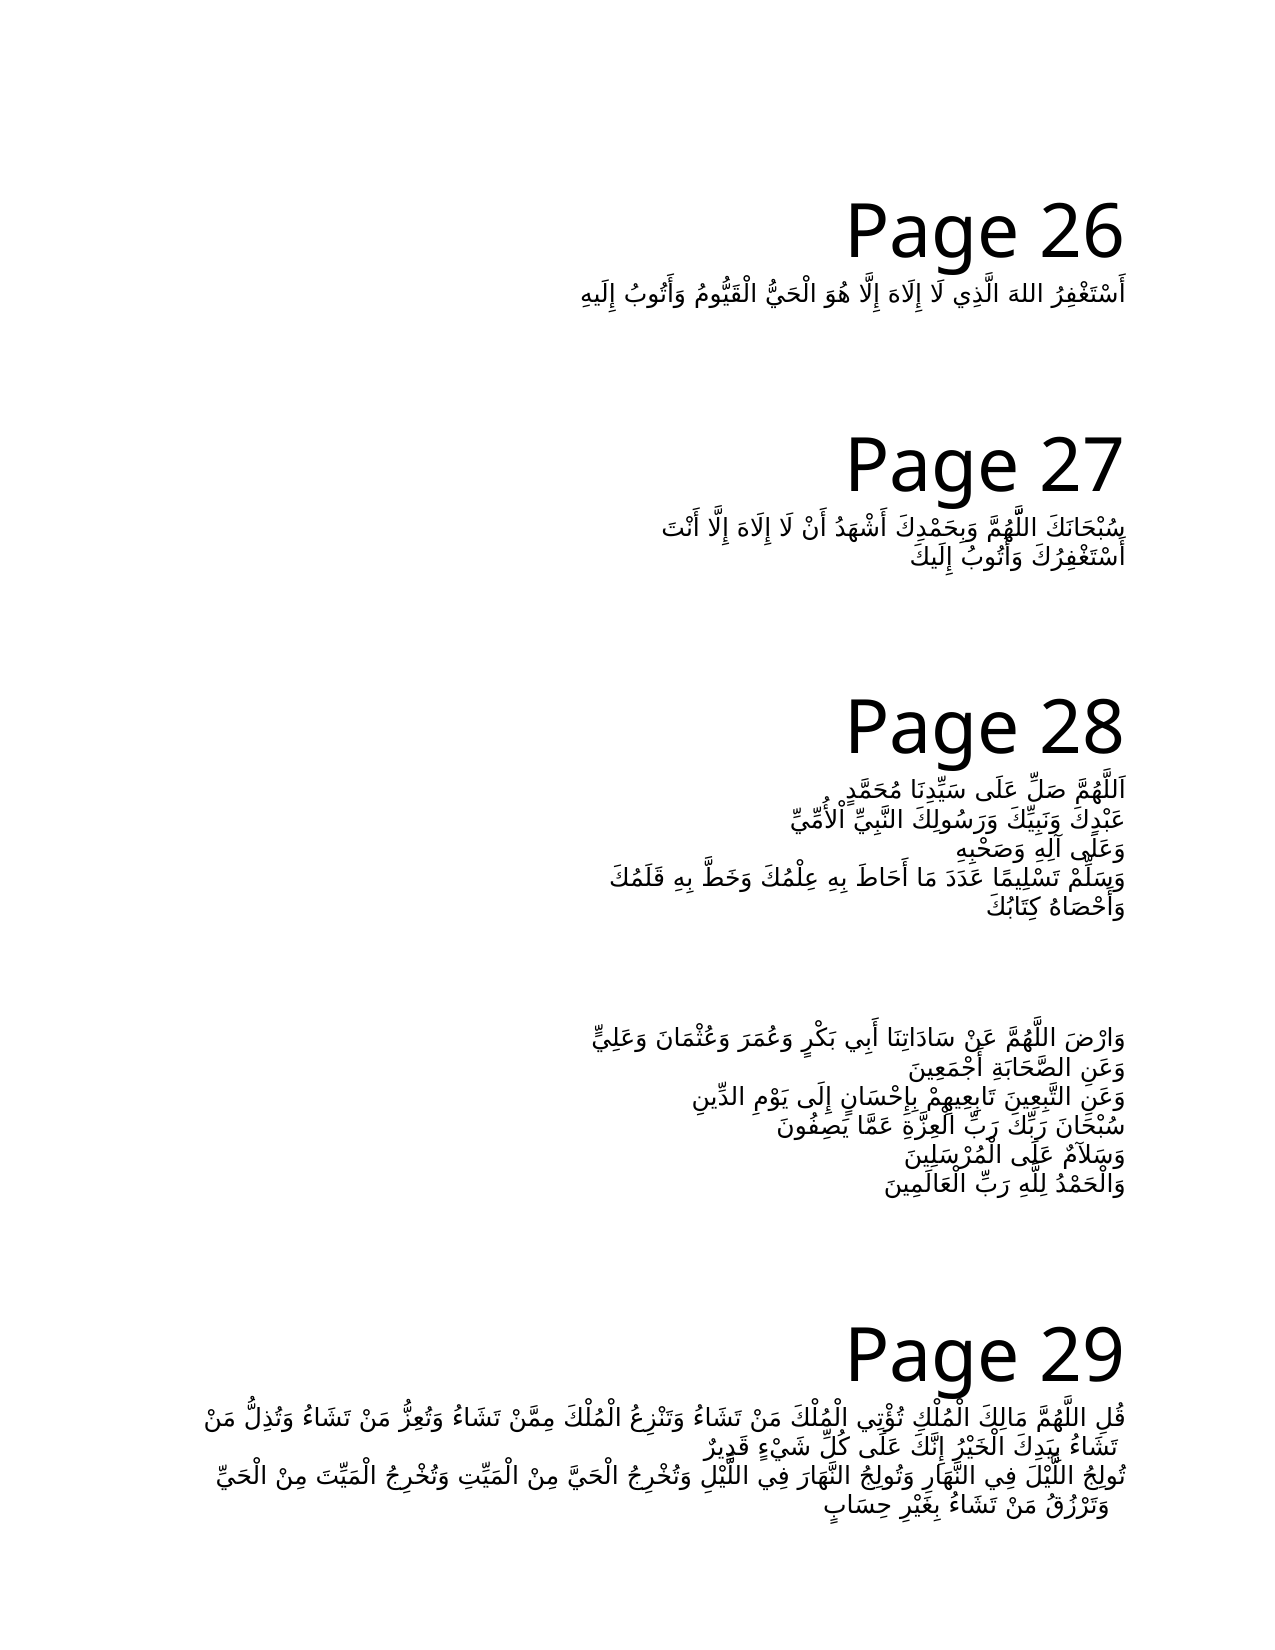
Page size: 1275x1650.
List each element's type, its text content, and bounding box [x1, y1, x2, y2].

text Page 28 [150, 673, 1125, 776]
text وَسَلآمٌ عَلَى الْمُرْسَلِينَ [150, 1140, 1125, 1169]
text Page 26 [150, 177, 1125, 279]
text تُولِجُ اللَّيْلَ فِي النَّهَارِ وَتُولِجُ النَّهَارَ فِي اللَّيْلِ وَتُخْرِجُ الْحَيَّ مِنْ الْمَيِّتِ وَتُخْرِجُ الْمَيِّتَ مِنْ الْحَيِّ وَتَرْزُقُ مَنْ تَشَاءُ بِغَيْرِ حِسَابٍ [150, 1461, 1125, 1520]
text سُبْحَانَكَ اللَّّهُمَّ وَبِحَمْدِكَ أَشْهَدُ أَنْ لَا إِلَاهَ إِلَّا أَنْتَ [150, 513, 1125, 542]
text وَعَلَى آلِهِ وَصَحْبِهِ [150, 834, 1125, 863]
text وَارْضَ اللَّهُمَّ عَنْ سَادَاتِنَا أَبِي بَكْرٍ وَعُمَرَ وَعُثْمَانَ وَعَلِيٍّ [150, 1024, 1125, 1053]
text أَسْتَغْفِرُ اللهَ الَّذِي لَا إِلَاهَ إِلَّا هُوَ الْحَيُّ الْقَيُّومُ وَأَتُوبُ إِلَيهِ [150, 279, 1125, 308]
text وَأَحْصَاهُ كِتَابُكَ [150, 892, 1125, 921]
text عَبْدِكَ وَنَبِيِّكَ وَرَسُولِكَ النَّبِيِّ اْلأُمِّيِّ [150, 805, 1125, 834]
text Page 27 [150, 411, 1125, 513]
text سُبْحَانَ رَبِّكَ رَبِّ الْعِزَّةِ عَمَّا يَصِفُونَ [150, 1111, 1125, 1140]
text اَللَّهُمَّ صَلِّ عَلَى سَيِّدِنَا مُحَمَّدٍ [150, 776, 1125, 805]
text وَعَنِ الصَّحَابَةِ أَجْمَعِينَ [150, 1053, 1125, 1082]
text قُلِ اللَّهُمَّ مَالِكَ الْمُلْكِ تُؤْتِي الْمُلْكَ مَنْ تَشَاءُ وَتَنْزِعُ الْمُلْكَ مِمَّنْ تَشَاءُ وَتُعِزُّ مَنْ تَشَاءُ وَتُذِلُّ مَنْ تَشَاءُ بِيَدِكَ الْخَيْرُ إِنَّكَ عَلَى كُلِّ شَيْءٍ قَدِيرٌ [150, 1403, 1125, 1461]
text وَالْحَمْدُ لِلَّهِ رَبِّ الْعَالَمِينَ [150, 1169, 1125, 1199]
text Page 29 [150, 1301, 1125, 1403]
text وَسَلِّمْ تَسْلِيمًا عَدَدَ مَا أَحَاطَ بِهِ عِلْمُكَ وَخَطَّ بِهِ قَلَمُكَ [150, 863, 1125, 892]
text وَعَنِ التَّبِعِينَ تَابِعِيهِمْ بِإِحْسَانٍ إِلَى يَوْمِ الدِّينِ [150, 1082, 1125, 1111]
text أَسْتَغْفِرُكَ وَأَتُوبُ إِلَيكَ [150, 542, 1125, 571]
